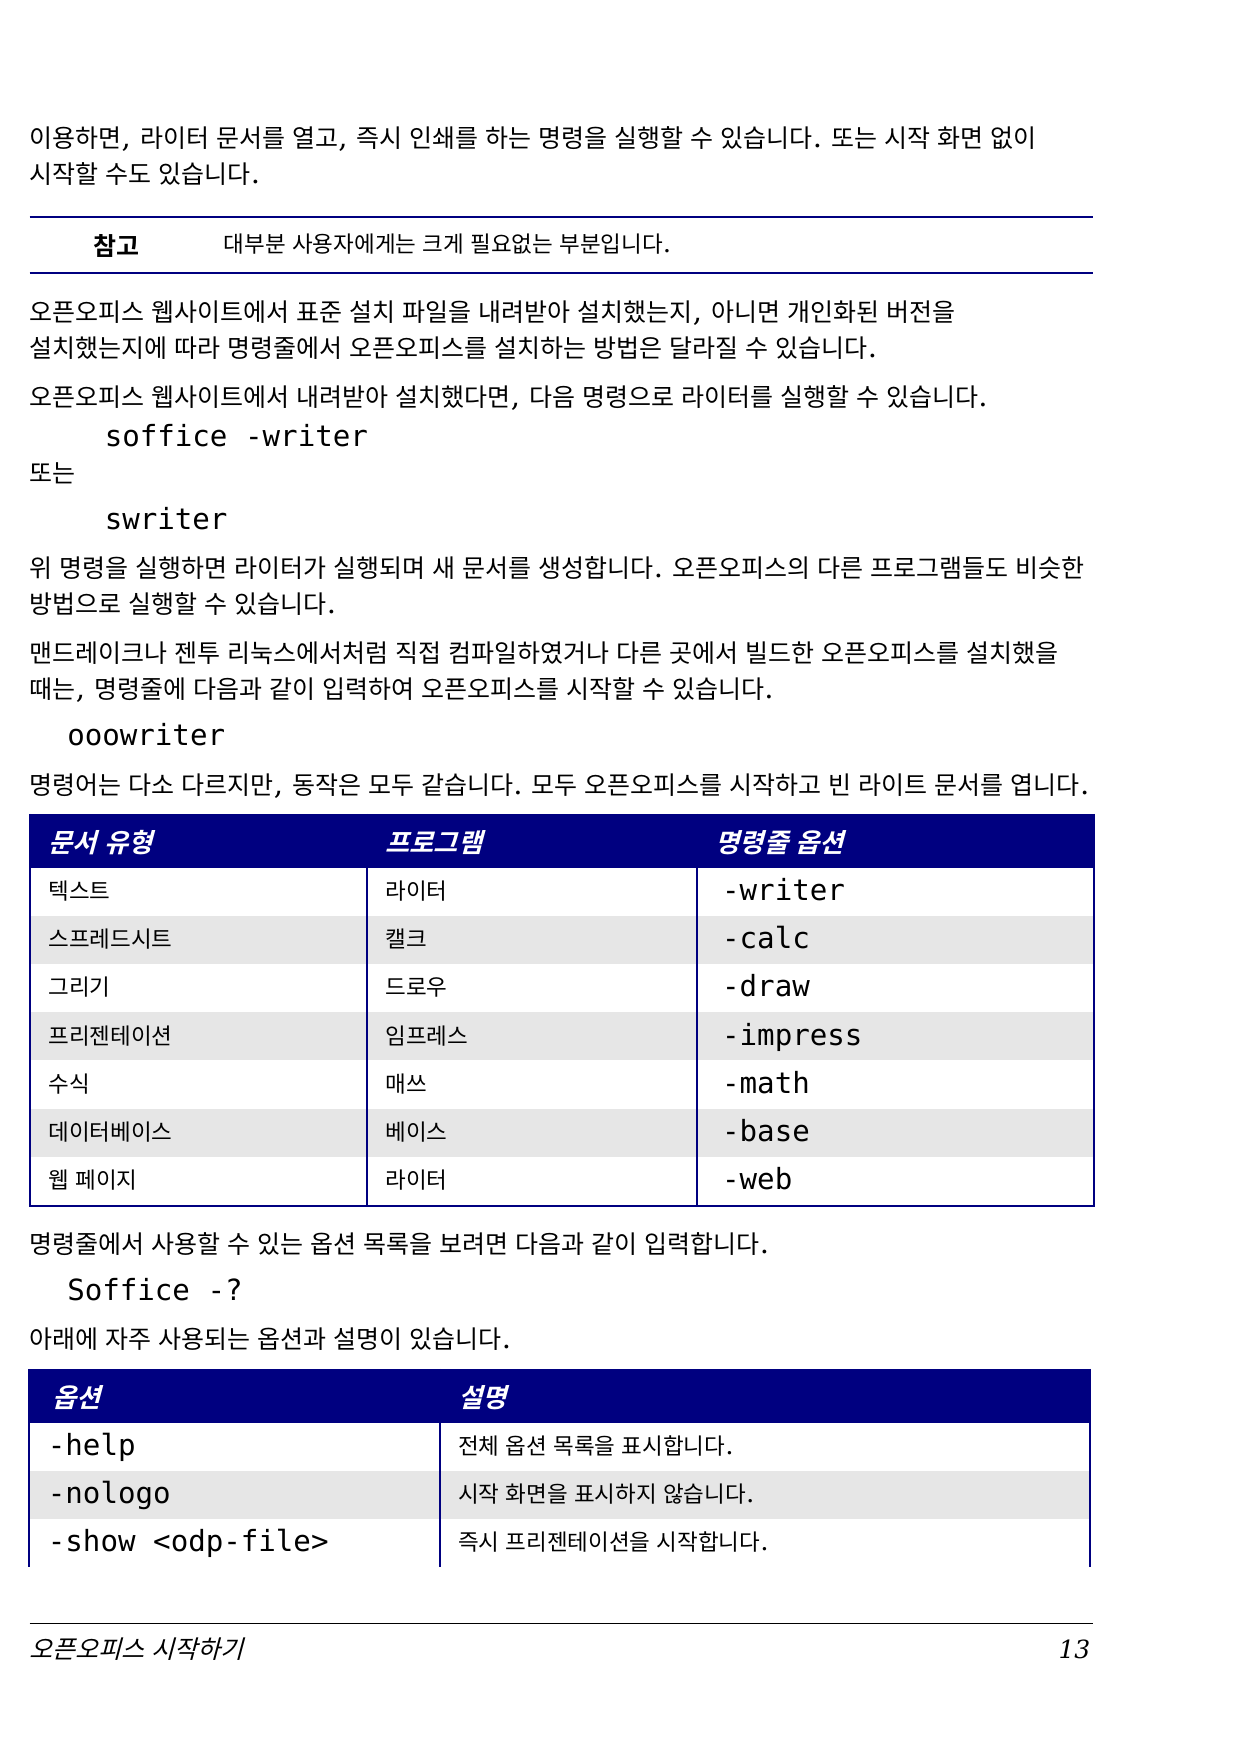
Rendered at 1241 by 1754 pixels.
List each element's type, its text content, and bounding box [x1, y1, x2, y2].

text 위 명령을 실행하면 라이터가 실행되며 새 문서를 생성합니다. 오픈오피스의 다른 프로그램들도 비슷한 방법으로 실행할 수 있습니다. [29, 549, 1093, 621]
text 명령어는 다소 다르지만, 동작은 모두 같습니다. 모두 오픈오피스를 시작하고 빈 라이트 문서를 엽니다. [29, 765, 1093, 801]
table_cell -draw [698, 964, 1093, 1012]
table_cell 웹 페이지 [31, 1157, 366, 1205]
table_cell -impress [698, 1012, 1093, 1060]
table_cell 스프레드시트 [31, 916, 366, 964]
table_header 명령줄 옵션 [698, 816, 1093, 865]
table_cell -base [698, 1109, 1093, 1157]
table_cell 즉시 프리젠테이션을 시작합니다. [441, 1519, 1089, 1567]
table_cell 시작 화면을 표시하지 않습니다. [441, 1471, 1089, 1519]
table_cell 임프레스 [368, 1012, 696, 1060]
table_header 프로그램 [368, 816, 696, 865]
table_cell 텍스트 [31, 868, 366, 916]
table_cell -nologo [30, 1471, 439, 1519]
text 이용하면, 라이터 문서를 열고, 즉시 인쇄를 하는 명령을 실행할 수 있습니다. 또는 시작 화면 없이 시작할 수도 있습니다. [29, 118, 1093, 191]
table_cell 캘크 [368, 916, 696, 964]
table_cell 데이터베이스 [31, 1109, 366, 1157]
text 오픈오피스 웹사이트에서 표준 설치 파일을 내려받아 설치했는지, 아니면 개인화된 버전을 설치했는지에 따라 명령줄에서 오픈오피스를 설치하는 방법은 달라질 수 있습니다. [29, 292, 1093, 364]
table_cell 프리젠테이션 [31, 1012, 366, 1060]
text 맨드레이크나 젠투 리눅스에서처럼 직접 컴파일하였거나 다른 곳에서 빌드한 오픈오피스를 설치했을 때는, 명령줄에 다음과 같이 입력하여 오픈오피스를 시작할 수 있습니다. [29, 634, 1093, 706]
table_cell 베이스 [368, 1109, 696, 1157]
table_cell 그리기 [31, 964, 366, 1012]
table_cell -web [698, 1157, 1093, 1205]
table_header 설명 [441, 1371, 1089, 1420]
text 아래에 자주 사용되는 옵션과 설명이 있습니다. [29, 1320, 1093, 1356]
table_cell 라이터 [368, 1157, 696, 1205]
list 오픈오피스 웹사이트에서 내려받아 설치했다면, 다음 명령으로 라이터를 실행할 수 있습니다. [29, 377, 1093, 413]
table_cell 수식 [31, 1060, 366, 1109]
table_cell -calc [698, 916, 1093, 964]
table_header 대부분 사용자에게는 크게 필요없는 부분입니다. [202, 218, 1093, 272]
table_cell 라이터 [368, 868, 696, 916]
table_cell -writer [698, 868, 1093, 916]
text soffice -writer [67, 420, 1093, 454]
table_cell -show <odp-file> [30, 1519, 439, 1567]
text swriter [29, 502, 1093, 536]
table_cell 드로우 [368, 964, 696, 1012]
text ooowriter [67, 719, 1093, 753]
text 명령줄에서 사용할 수 있는 옵션 목록을 보려면 다음과 같이 입력합니다. [29, 1225, 1093, 1261]
table_header 옵션 [30, 1371, 439, 1420]
table_cell 매쓰 [368, 1060, 696, 1109]
table_header 참고 [30, 218, 202, 272]
text 또는 [29, 454, 1093, 490]
table_cell -math [698, 1060, 1093, 1109]
text Soffice -? [67, 1274, 1093, 1308]
table_cell 전체 옵션 목록을 표시합니다. [441, 1423, 1089, 1471]
table_cell -help [30, 1423, 439, 1471]
table_header 문서 유형 [31, 816, 366, 865]
